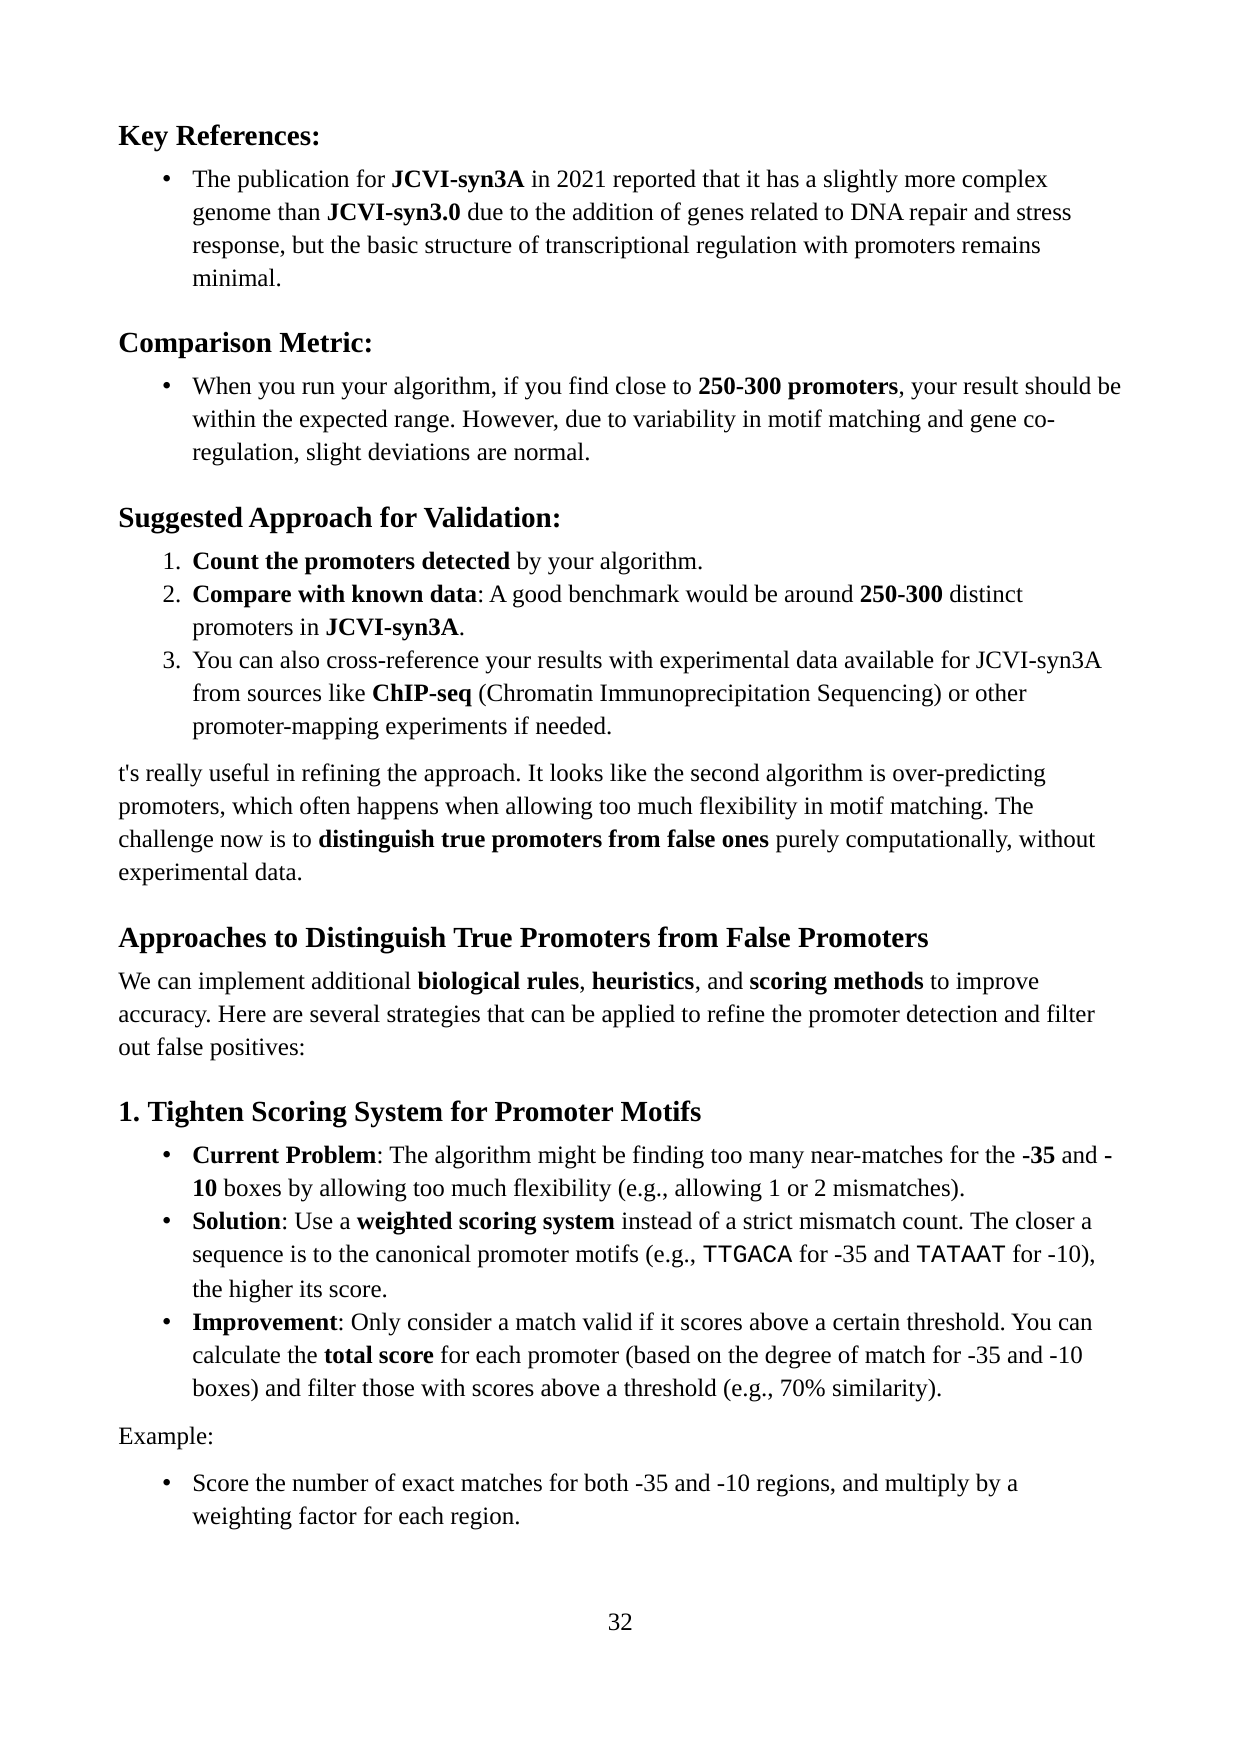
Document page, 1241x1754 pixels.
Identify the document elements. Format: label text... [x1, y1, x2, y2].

list The publication for JCVI-syn3A in 2021 reported that it has a slightly more complex genome than JCVI-syn3.0 due to the addition of genes related to DNA repair and stress response, but the basic structure of transcriptional regulation with promoters remains minimal. [162, 164, 1122, 292]
text t's really useful in refining the approach. It looks like the second algorithm is over-predicting promoters, which often happens when allowing too much flexibility in motif matching. The challenge now is to distinguish true promoters from false ones purely computationally, without experimental data. [118, 758, 1122, 886]
list Improvement: Only consider a match valid if it scores above a certain threshold. You can calculate the total score for each promoter (based on the degree of match for -35 and -10 boxes) and filter those with scores above a threshold (e.g., 70% similarity). [162, 1307, 1122, 1402]
list You can also cross-reference your results with experimental data available for JCVI-syn3A from sources like ChIP-seq (Chromatin Immunoprecipitation Sequencing) or other promoter-mapping experiments if needed. [162, 645, 1122, 739]
subtitle Suggested Approach for Validation: [118, 500, 1122, 533]
list Current Problem: The algorithm might be finding too many near-matches for the -35 and -10 boxes by allowing too much flexibility (e.g., allowing 1 or 2 mismatches). [162, 1140, 1122, 1202]
subtitle 1. Tighten Scoring System for Promoter Motifs [118, 1094, 1122, 1127]
list Compare with known data: A good benchmark would be around 250-300 distinct promoters in JCVI-syn3A. [162, 579, 1122, 641]
subtitle Key References: [118, 118, 1122, 152]
subtitle Approaches to Distinguish True Promoters from False Promoters [118, 920, 1122, 953]
text Example: [118, 1421, 1122, 1449]
text We can implement additional biological rules, heuristics, and scoring methods to improve accuracy. Here are several strategies that can be applied to refine the promoter detection and filter out false positives: [118, 966, 1122, 1061]
list Count the promoters detected by your algorithm. [162, 546, 1122, 574]
list Solution: Use a weighted scoring system instead of a strict mismatch count. The closer a sequence is to the canonical promoter motifs (e.g., TTGACA for -35 and TATAAT for -10), the higher its score. [162, 1206, 1122, 1303]
list When you run your algorithm, if you find close to 250-300 promoters, your result should be within the expected range. However, due to variability in motif matching and gene co-regulation, slight deviations are normal. [162, 371, 1122, 466]
subtitle Comparison Metric: [118, 325, 1122, 359]
list Score the number of exact matches for both -35 and -10 regions, and multiply by a weighting factor for each region. [162, 1468, 1122, 1530]
